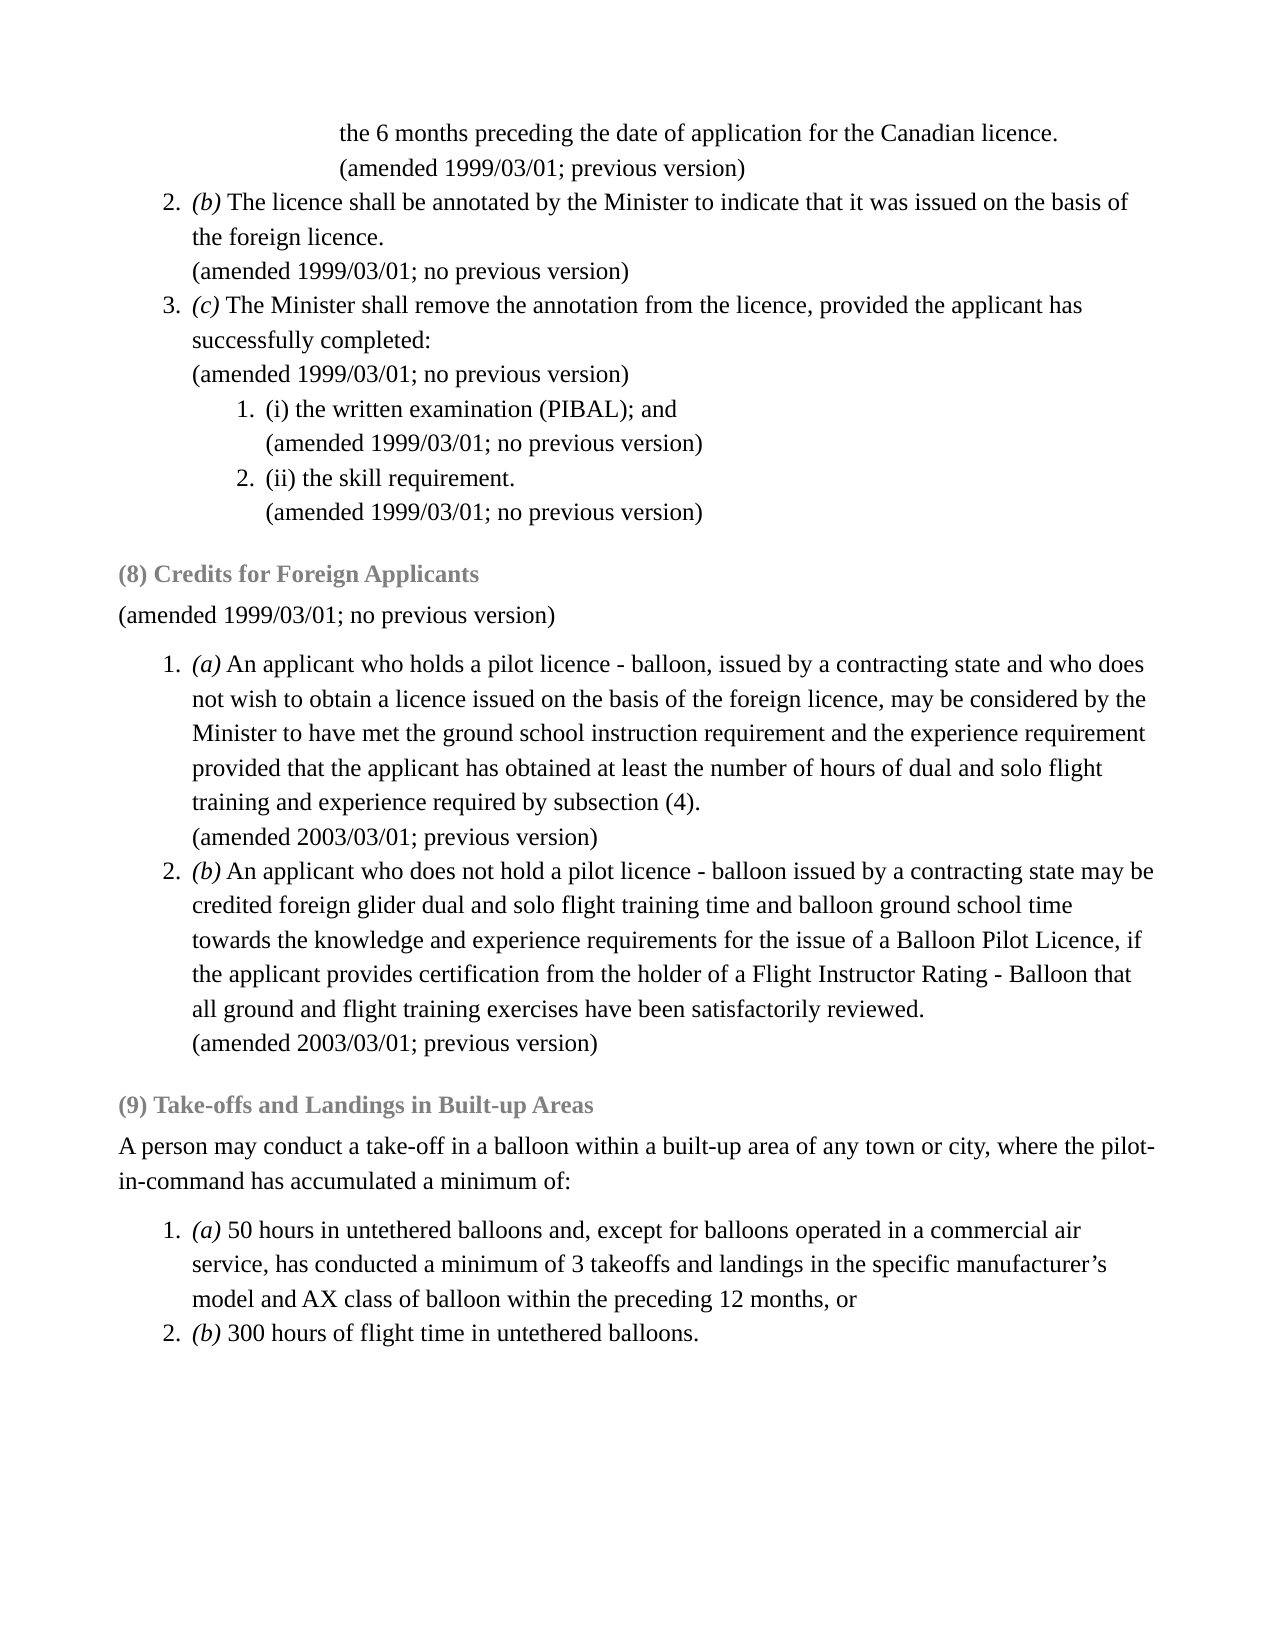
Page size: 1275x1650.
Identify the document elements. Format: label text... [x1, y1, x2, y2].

text A person may conduct a take-off in a balloon within a built-up area of any town or city, where the pilot-in-command has accumulated a minimum of: [118, 1131, 1157, 1194]
list (b) An applicant who does not hold a pilot licence - balloon issued by a contracting state may be credited foreign glider dual and solo flight training time and balloon ground school time towards the knowledge and experience requirements for the issue of a Balloon Pilot Licence, if the applicant provides certification from the holder of a Flight Instructor Rating - Balloon that all ground and flight training exercises have been satisfactorily reviewed. (amended 2003/03/01; previous version) [162, 856, 1157, 1057]
list (ii) the skill requirement. (amended 1999/03/01; no previous version) [236, 463, 1157, 526]
list (b) 300 hours of flight time in untethered balloons. [162, 1318, 1157, 1347]
list (a) An applicant who holds a pilot licence - balloon, issued by a contracting state and who does not wish to obtain a licence issued on the basis of the foreign licence, may be considered by the Minister to have met the ground school instruction requirement and the experience requirement provided that the applicant has obtained at least the number of hours of dual and solo flight training and experience required by subsection (4). (amended 2003/03/01; previous version) [162, 649, 1157, 850]
list (a) 50 hours in untethered balloons and, except for balloons operated in a commercial air service, has conducted a minimum of 3 takeoffs and landings in the specific manufacturer’s model and AX class of balloon within the preceding 12 months, or [162, 1215, 1157, 1313]
subtitle (8) Credits for Foreign Applicants [118, 559, 1157, 588]
subtitle (9) Take-offs and Landings in Built-up Areas [118, 1090, 1157, 1119]
list (b) The licence shall be annotated by the Minister to indicate that it was issued on the basis of the foreign licence. (amended 1999/03/01; no previous version) [162, 187, 1157, 285]
list the 6 months preceding the date of application for the Canadian licence. (amended 1999/03/01; previous version) [309, 118, 1157, 181]
list (i) the written examination (PIBAL); and (amended 1999/03/01; no previous version) [236, 394, 1157, 457]
text (amended 1999/03/01; no previous version) [118, 600, 1157, 629]
list (c) The Minister shall remove the annotation from the licence, provided the applicant has successfully completed: (amended 1999/03/01; no previous version) [162, 291, 1157, 388]
